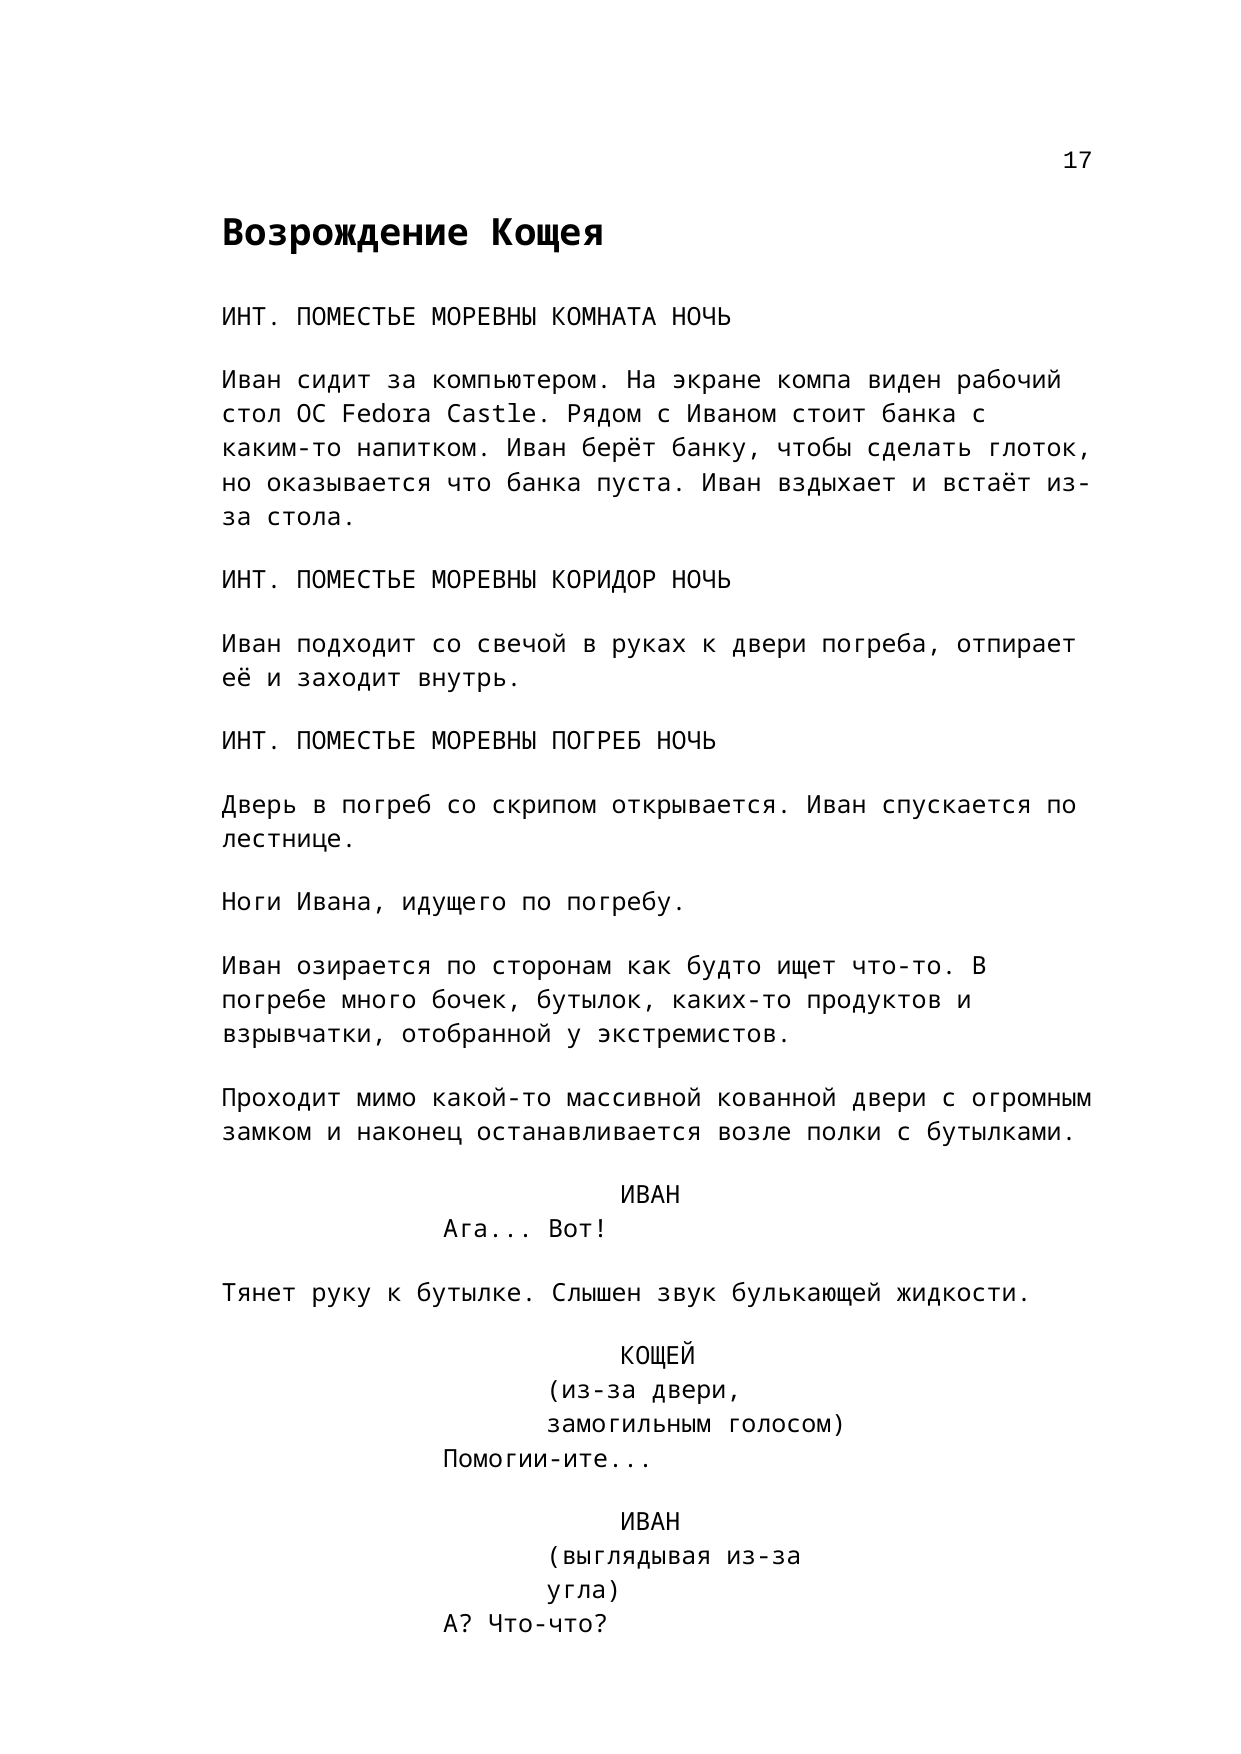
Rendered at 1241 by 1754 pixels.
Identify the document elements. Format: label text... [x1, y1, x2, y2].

text Иван сидит за компьютером. На экране компа виден рабочий стол ОС Fedora Castle. Рядом с Иваном стоит банка с каким‑то напитком. Иван берёт банку, чтобы сделать глоток, но оказывается что банка пуста. Иван вздыхает и встаёт из-за стола. [221, 362, 1093, 532]
text КОЩЕЙ [620, 1338, 1093, 1372]
text Помогии-ите... [443, 1440, 871, 1474]
text (выглядывая из-за угла) [546, 1538, 871, 1606]
text (из-за двери, замогильным голосом) [546, 1372, 871, 1440]
text Иван озирается по сторонам как будто ищет что-то. В погребе много бочек, бутылок, каких-то продуктов и взрывчатки, отобранной у экстремистов. [221, 948, 1093, 1050]
text Проходит мимо какой-то массивной кованной двери с огромным замком и наконец останавливается возле полки с бутылками. [221, 1079, 1093, 1147]
text Ноги Ивана, идущего по погребу. [221, 884, 1093, 918]
text Тянет руку к бутылке. Слышен звук булькающей жидкости. [221, 1274, 1093, 1308]
text ИВАН [620, 1504, 1093, 1538]
text ИВАН [620, 1177, 1093, 1211]
text Дверь в погреб со скрипом открывается. Иван спускается по лестнице. [221, 786, 1093, 854]
text ИНТ. ПОМЕСТЬЕ МОРЕВНЫ КОМНАТА НОЧЬ [221, 298, 1093, 332]
text ИНТ. ПОМЕСТЬЕ МОРЕВНЫ КОРИДОР НОЧЬ [221, 562, 1093, 596]
text А? Что-что? [443, 1606, 871, 1640]
text Иван подходит со свечой в руках к двери погреба, отпирает её и заходит внутрь. [221, 625, 1093, 693]
text Ага... Вот! [443, 1211, 871, 1245]
subtitle Возрождение Кощея [221, 205, 1093, 256]
text ИНТ. ПОМЕСТЬЕ МОРЕВНЫ ПОГРЕБ НОЧЬ [221, 723, 1093, 757]
